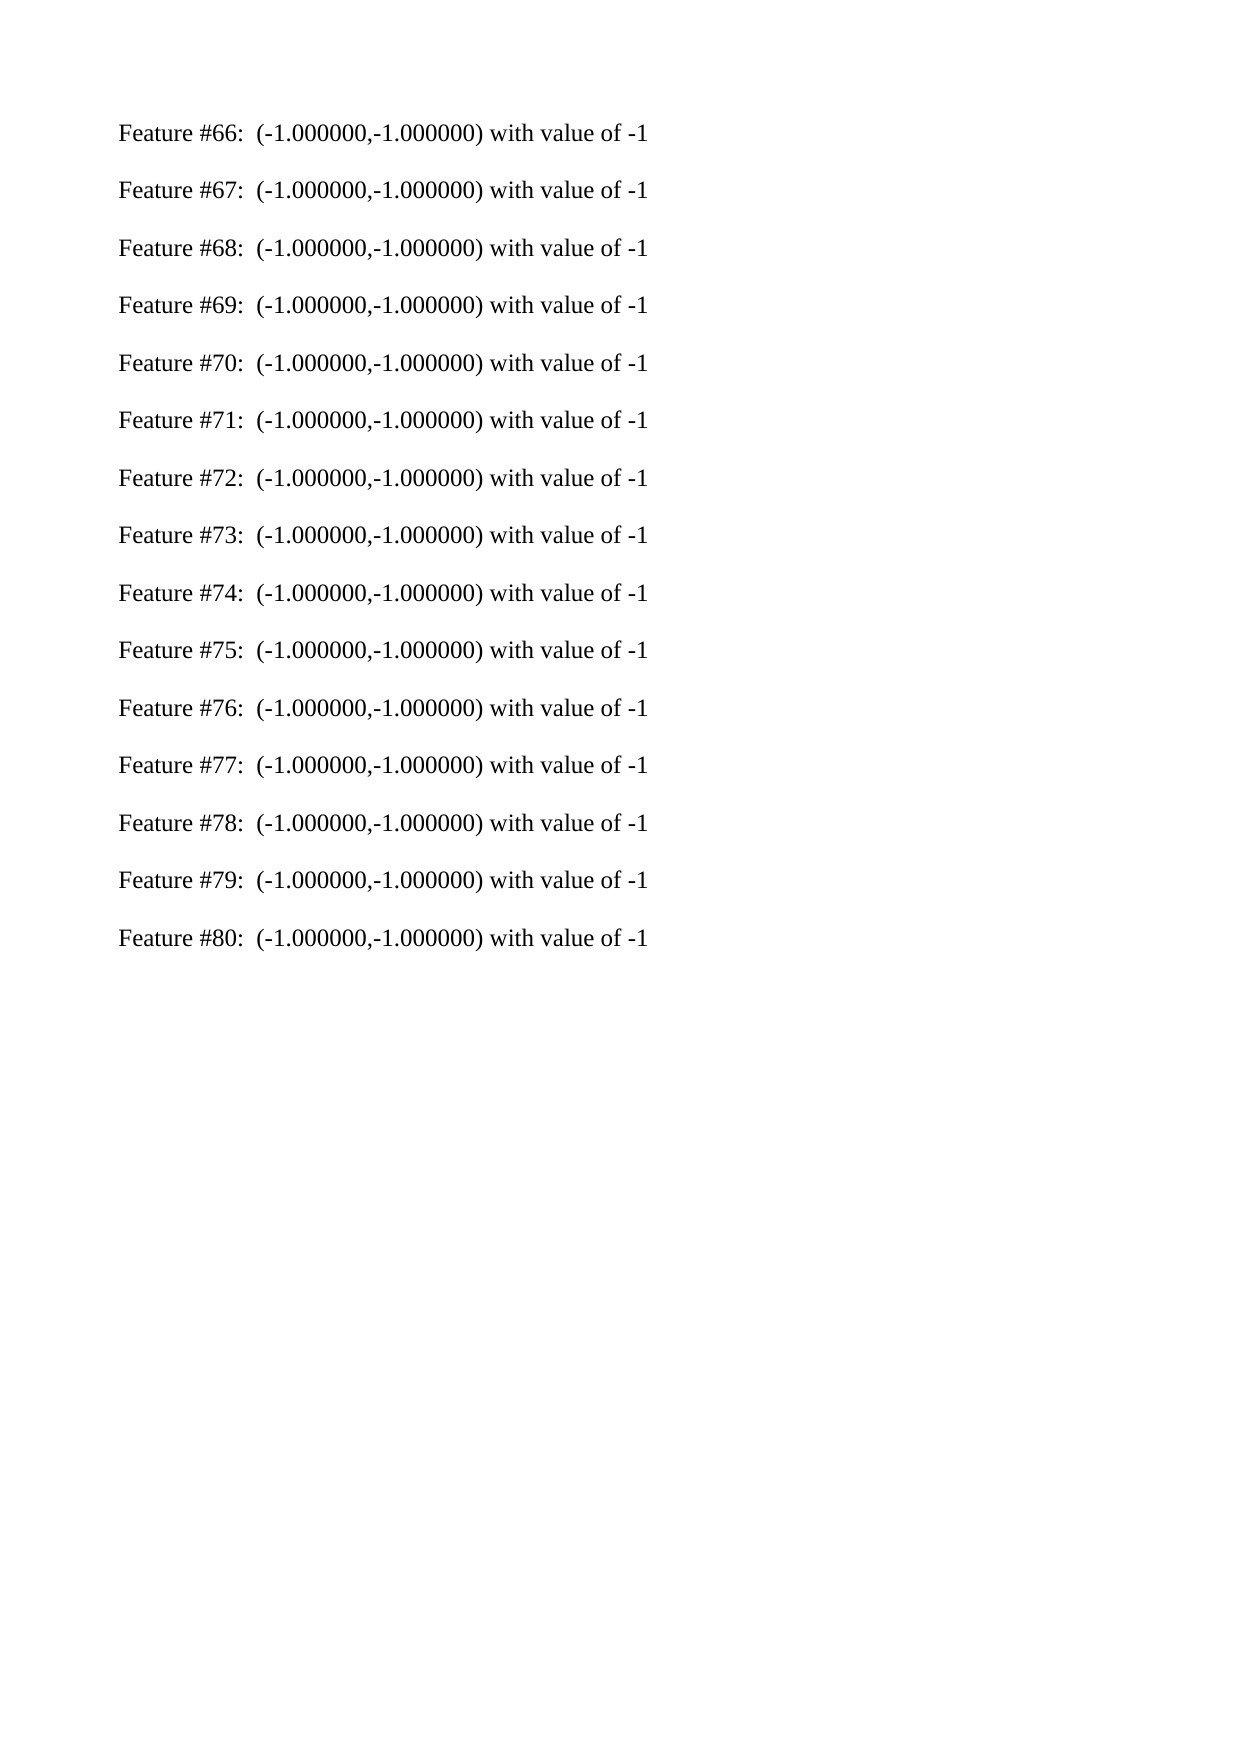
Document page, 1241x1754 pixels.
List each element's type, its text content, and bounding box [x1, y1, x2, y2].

text Feature #71: (-1.000000,-1.000000) with value of -1 [118, 406, 1122, 434]
text Feature #73: (-1.000000,-1.000000) with value of -1 [118, 521, 1122, 549]
text Feature #69: (-1.000000,-1.000000) with value of -1 [118, 291, 1122, 319]
text Feature #68: (-1.000000,-1.000000) with value of -1 [118, 233, 1122, 262]
text Feature #79: (-1.000000,-1.000000) with value of -1 [118, 866, 1122, 894]
text Feature #72: (-1.000000,-1.000000) with value of -1 [118, 463, 1122, 492]
text Feature #78: (-1.000000,-1.000000) with value of -1 [118, 808, 1122, 837]
text Feature #75: (-1.000000,-1.000000) with value of -1 [118, 636, 1122, 664]
text Feature #70: (-1.000000,-1.000000) with value of -1 [118, 348, 1122, 377]
text Feature #66: (-1.000000,-1.000000) with value of -1 [118, 118, 1122, 147]
text Feature #76: (-1.000000,-1.000000) with value of -1 [118, 693, 1122, 722]
text Feature #74: (-1.000000,-1.000000) with value of -1 [118, 578, 1122, 607]
text Feature #80: (-1.000000,-1.000000) with value of -1 [118, 923, 1122, 952]
text Feature #77: (-1.000000,-1.000000) with value of -1 [118, 751, 1122, 779]
text Feature #67: (-1.000000,-1.000000) with value of -1 [118, 176, 1122, 204]
